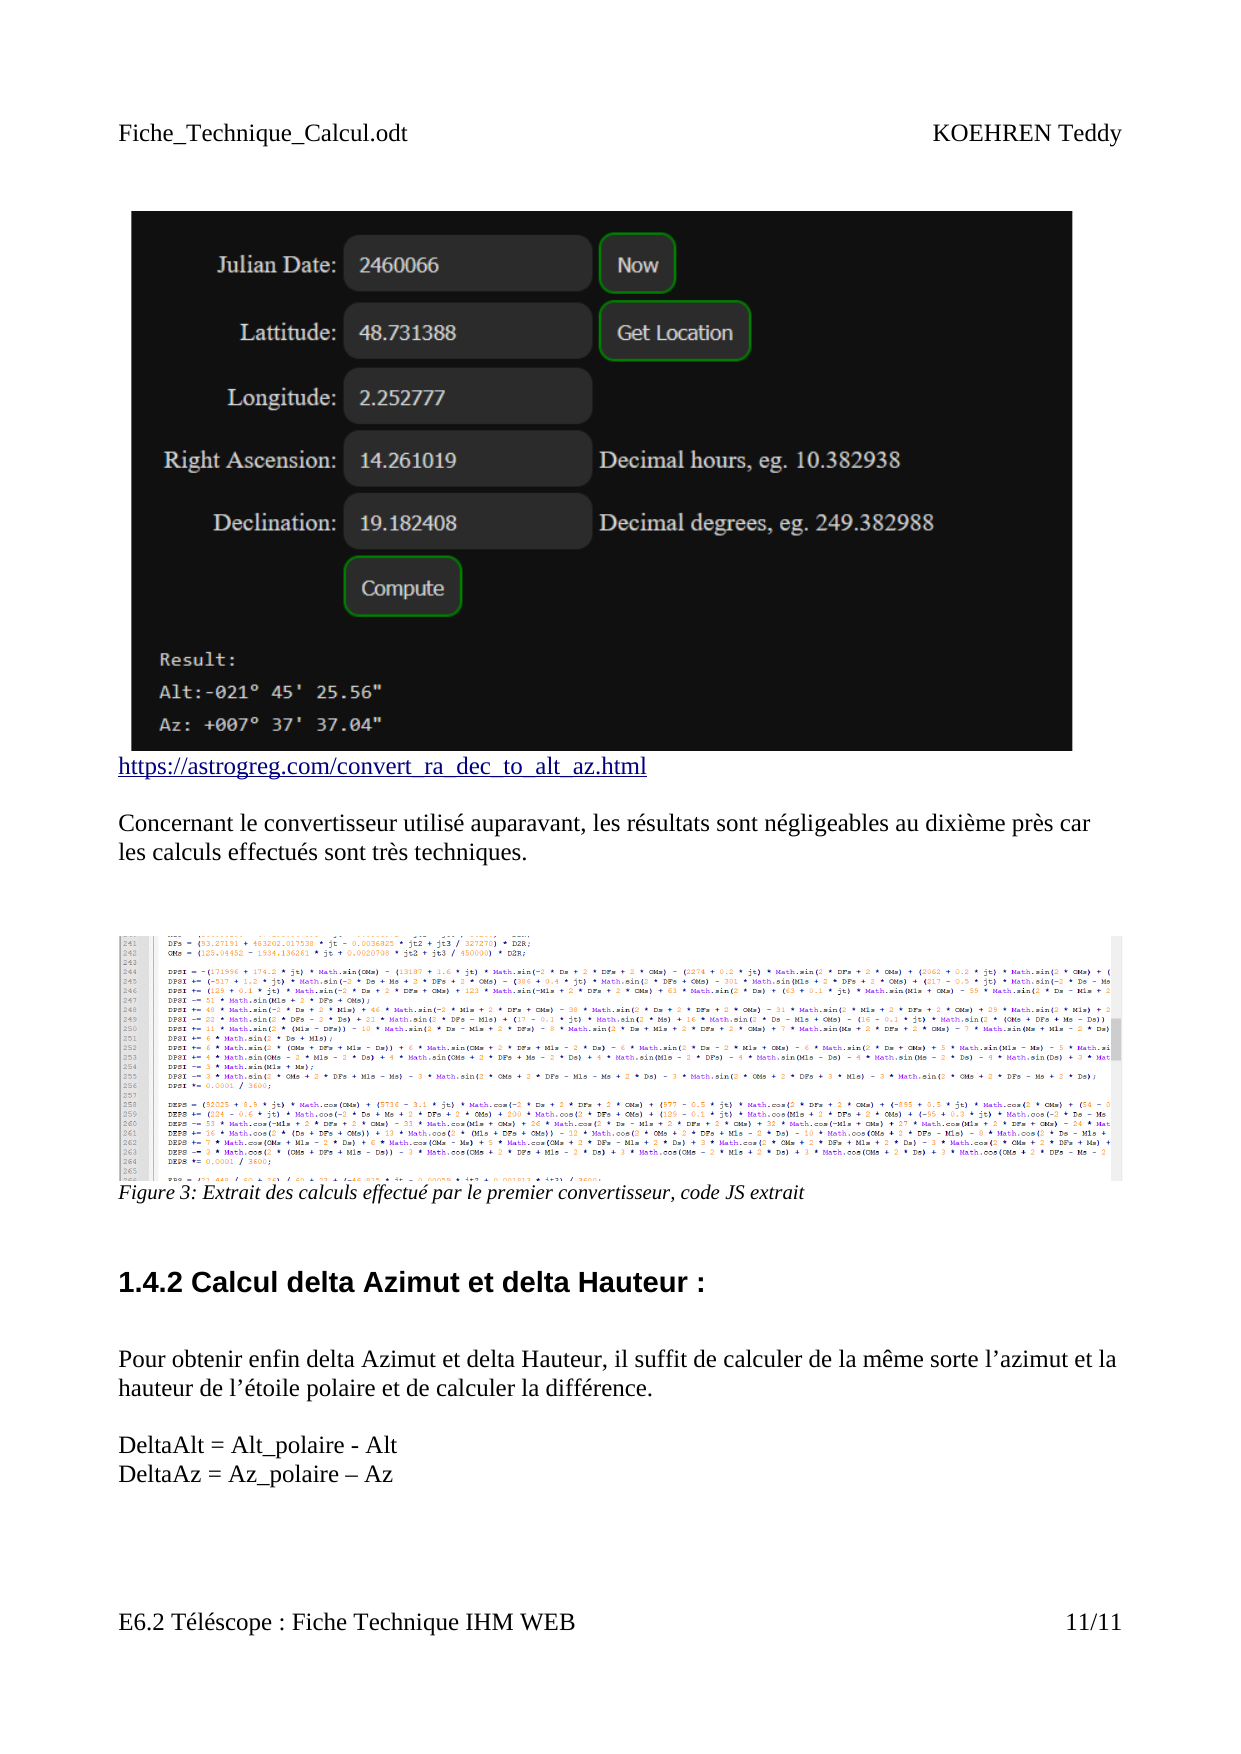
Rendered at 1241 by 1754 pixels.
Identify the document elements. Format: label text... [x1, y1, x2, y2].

text Figure 3: Extrait des calculs effectué par le premier convertisseur, code JS extrait [118, 1181, 1122, 1204]
text Concernant le convertisseur utilisé auparavant, les résultats sont négligeables au dixième près car les calculs effectués sont très techniques. [118, 808, 1122, 866]
text https://astrogreg.com/convert_ra_dec_to_alt_az.html [118, 205, 1122, 780]
picture [131, 211, 1073, 751]
picture [118, 936, 1123, 1181]
text Pour obtenir enfin delta Azimut et delta Hauteur, il suffit de calculer de la même sorte l’azimut et la hauteur de l’étoile polaire et de calculer la différence. [118, 1344, 1122, 1401]
subtitle 1.4.2 Calcul delta Azimut et delta Hauteur : [118, 1265, 1122, 1298]
text DeltaAz = Az_polaire – Az [118, 1459, 1122, 1488]
text DeltaAlt = Alt_polaire - Alt [118, 1430, 1122, 1459]
